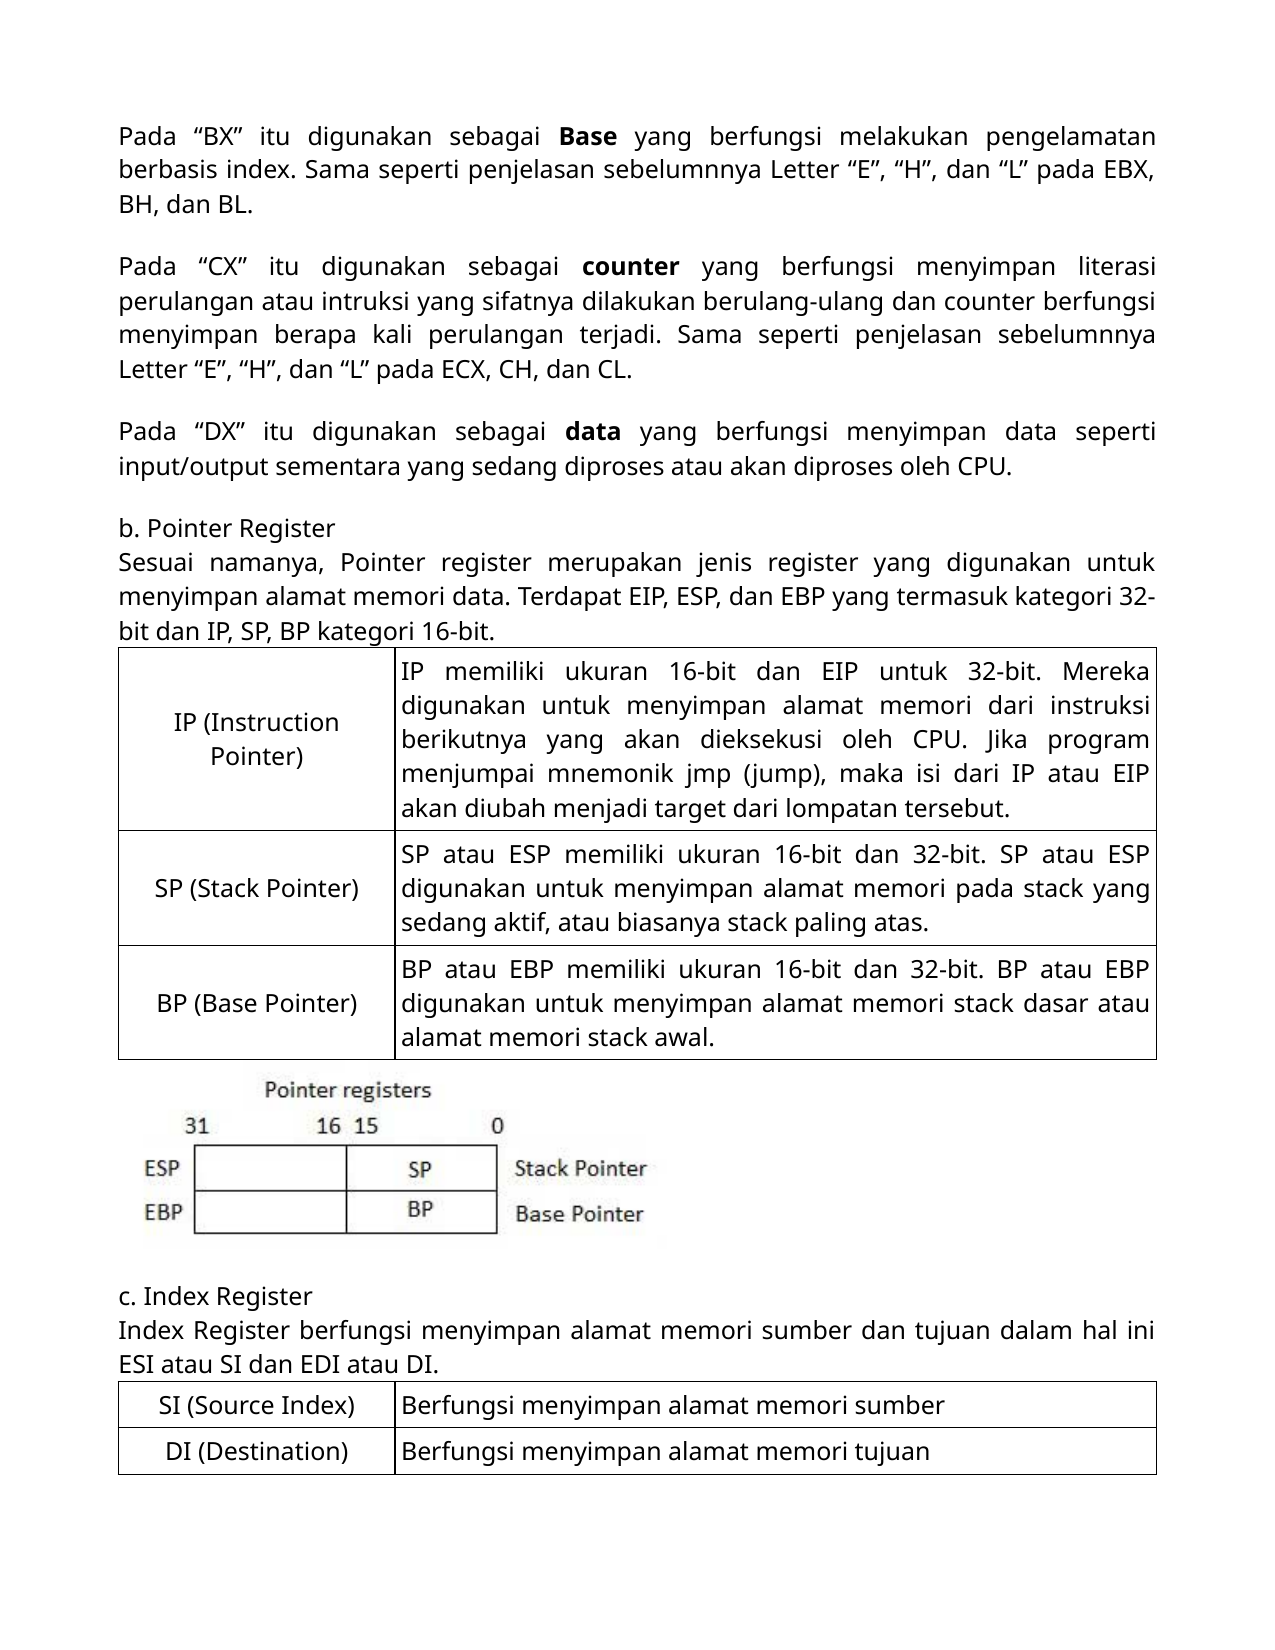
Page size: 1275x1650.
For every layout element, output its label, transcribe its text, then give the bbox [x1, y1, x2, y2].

table_header IP memiliki ukuran 16-bit dan EIP untuk 32-bit. Mereka digunakan untuk menyimpan alamat memori dari instruksi berikutnya yang akan dieksekusi oleh CPU. Jika program menjumpai mnemonik jmp (jump), maka isi dari IP atau EIP akan diubah menjadi target dari lompatan tersebut. [396, 648, 1156, 830]
table_cell BP (Base Pointer) [119, 946, 394, 1059]
text b. Pointer Register [118, 511, 1157, 545]
table_cell DI (Destination) [119, 1428, 394, 1474]
text Sesuai namanya, Pointer register merupakan jenis register yang digunakan untuk menyimpan alamat memori data. Terdapat EIP, ESP, dan EBP yang termasuk kategori 32-bit dan IP, SP, BP kategori 16-bit. [118, 545, 1157, 647]
text Index Register berfungsi menyimpan alamat memori sumber dan tujuan dalam hal ini ESI atau SI dan EDI atau DI. [118, 1313, 1157, 1381]
text Pada “CX” itu digunakan sebagai counter yang berfungsi menyimpan literasi perulangan atau intruksi yang sifatnya dilakukan berulang-ulang dan counter berfungsi menyimpan berapa kali perulangan terjadi. Sama seperti penjelasan sebelumnnya Letter “E”, “H”, dan “L” pada ECX, CH, dan CL. [118, 249, 1157, 385]
picture [119, 1060, 667, 1250]
table_header IP (Instruction Pointer) [119, 648, 394, 830]
text Pada “DX” itu digunakan sebagai data yang berfungsi menyimpan data seperti input/output sementara yang sedang diproses atau akan diproses oleh CPU. [118, 414, 1157, 482]
table_header Berfungsi menyimpan alamat memori sumber [396, 1382, 1156, 1427]
table_cell SP atau ESP memiliki ukuran 16-bit dan 32-bit. SP atau ESP digunakan untuk menyimpan alamat memori pada stack yang sedang aktif, atau biasanya stack paling atas. [396, 831, 1156, 945]
table_header SI (Source Index) [119, 1382, 394, 1427]
table_cell Berfungsi menyimpan alamat memori tujuan [396, 1428, 1156, 1474]
table_cell BP atau EBP memiliki ukuran 16-bit dan 32-bit. BP atau EBP digunakan untuk menyimpan alamat memori stack dasar atau alamat memori stack awal. [396, 946, 1156, 1059]
table_cell SP (Stack Pointer) [119, 831, 394, 945]
text c. Index Register [118, 1278, 1157, 1313]
text Pada “BX” itu digunakan sebagai Base yang berfungsi melakukan pengelamatan berbasis index. Sama seperti penjelasan sebelumnnya Letter “E”, “H”, dan “L” pada EBX, BH, dan BL. [118, 118, 1157, 220]
